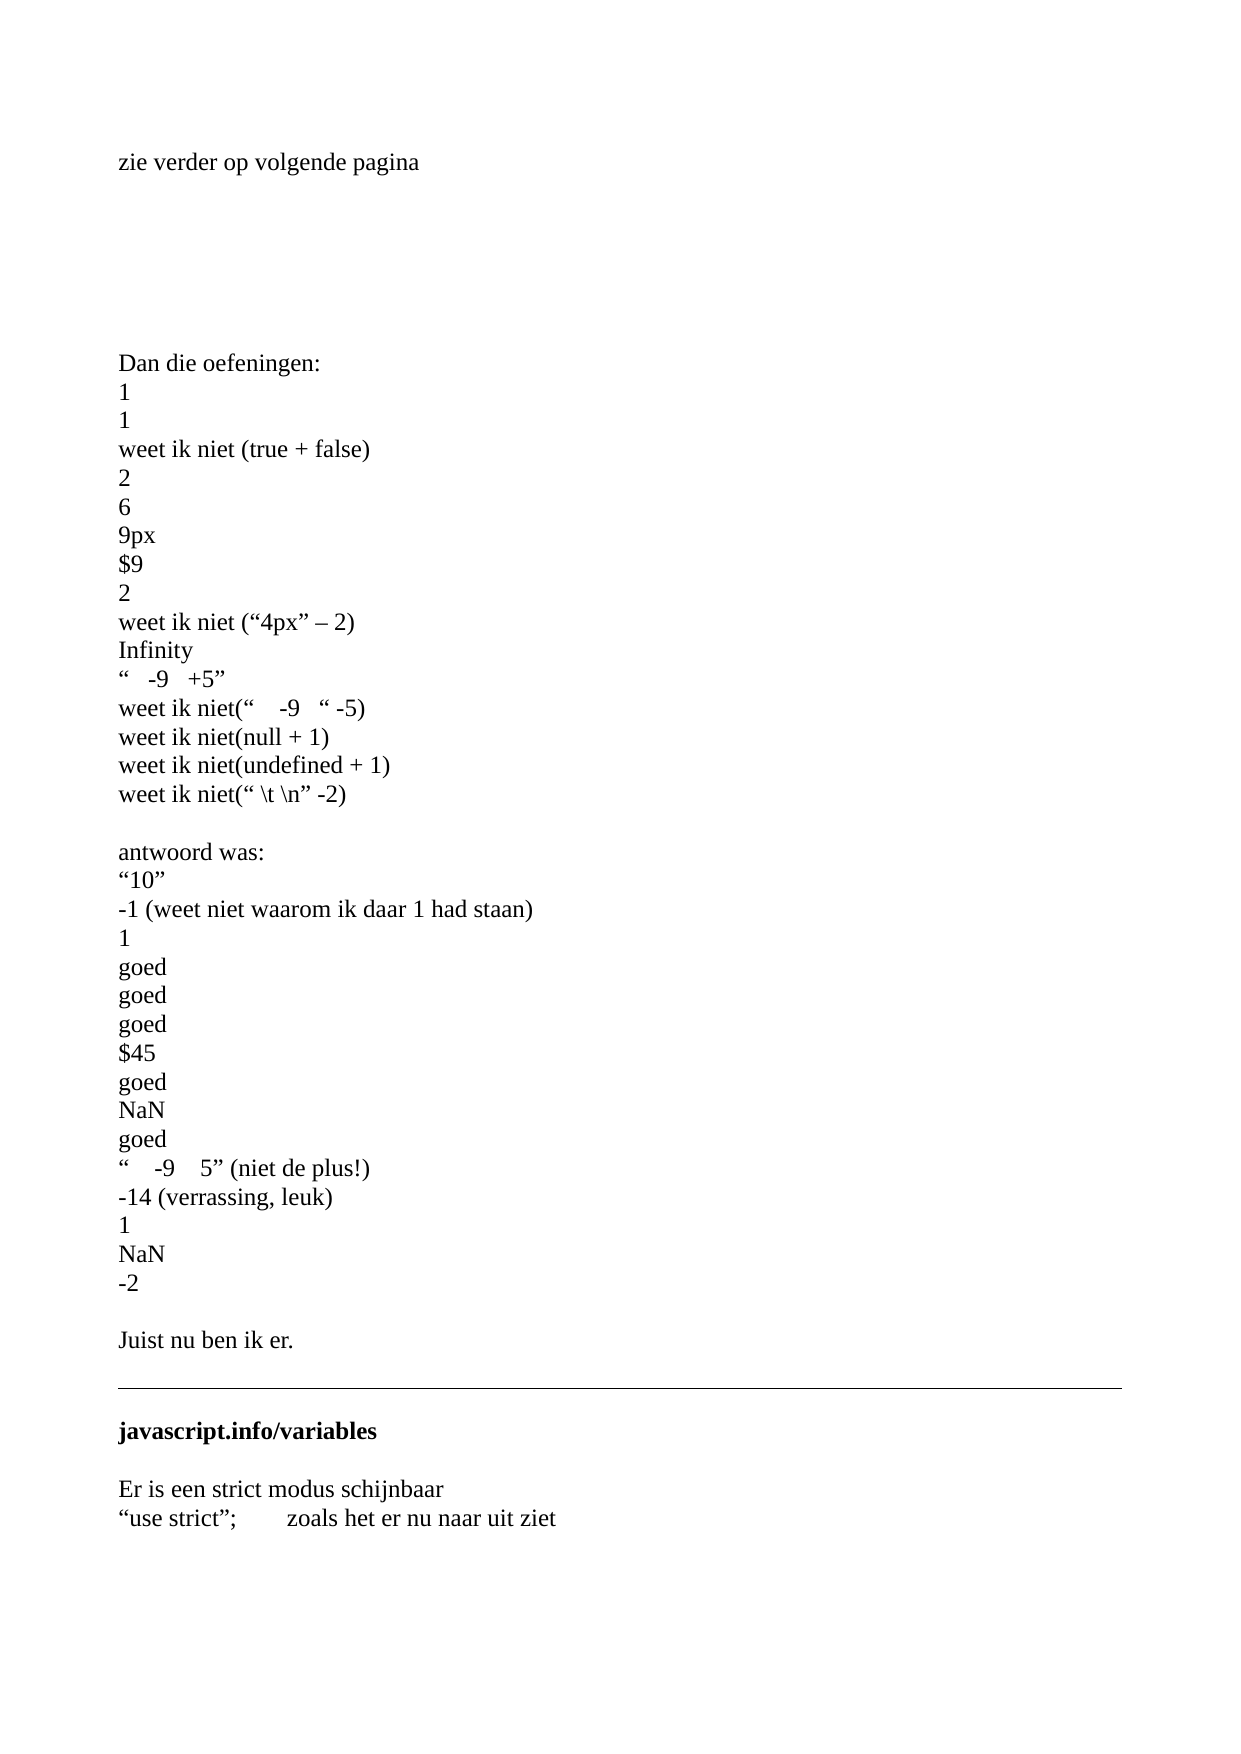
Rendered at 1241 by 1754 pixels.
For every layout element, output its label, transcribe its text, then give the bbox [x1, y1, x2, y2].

text Er is een strict modus schijnbaar [118, 1474, 1122, 1503]
text “ -9 5” (niet de plus!) [118, 1153, 1122, 1182]
text “ -9 +5” [118, 664, 1122, 693]
text javascript.info/variables [118, 1416, 1122, 1445]
text 1 [118, 923, 1122, 952]
text goed [118, 1009, 1122, 1038]
text 1 [118, 377, 1122, 406]
text goed [118, 1067, 1122, 1096]
text NaN [118, 1096, 1122, 1124]
text weet ik niet(“ \t \n” -2) [118, 779, 1122, 808]
text zie verder op volgende pagina [118, 147, 1122, 176]
text “10” [118, 866, 1122, 894]
text -2 [118, 1268, 1122, 1297]
text Dan die oefeningen: [118, 348, 1122, 377]
text goed [118, 981, 1122, 1009]
text goed [118, 952, 1122, 981]
text $9 [118, 549, 1122, 578]
text 9px [118, 521, 1122, 549]
text Infinity [118, 636, 1122, 664]
text weet ik niet (“4px” – 2) [118, 607, 1122, 636]
text antwoord was: [118, 837, 1122, 866]
text weet ik niet(null + 1) [118, 722, 1122, 751]
text -14 (verrassing, leuk) [118, 1182, 1122, 1211]
text $45 [118, 1038, 1122, 1067]
text 2 [118, 463, 1122, 492]
text -1 (weet niet waarom ik daar 1 had staan) [118, 894, 1122, 923]
text Juist nu ben ik er. [118, 1326, 1122, 1354]
text 6 [118, 492, 1122, 521]
text weet ik niet (true + false) [118, 434, 1122, 463]
text 2 [118, 578, 1122, 607]
text weet ik niet(undefined + 1) [118, 751, 1122, 779]
text goed [118, 1124, 1122, 1153]
text NaN [118, 1239, 1122, 1268]
text 1 [118, 406, 1122, 434]
text “use strict”; zoals het er nu naar uit ziet [118, 1503, 1122, 1531]
text 1 [118, 1211, 1122, 1239]
text weet ik niet(“ -9 “ -5) [118, 693, 1122, 722]
